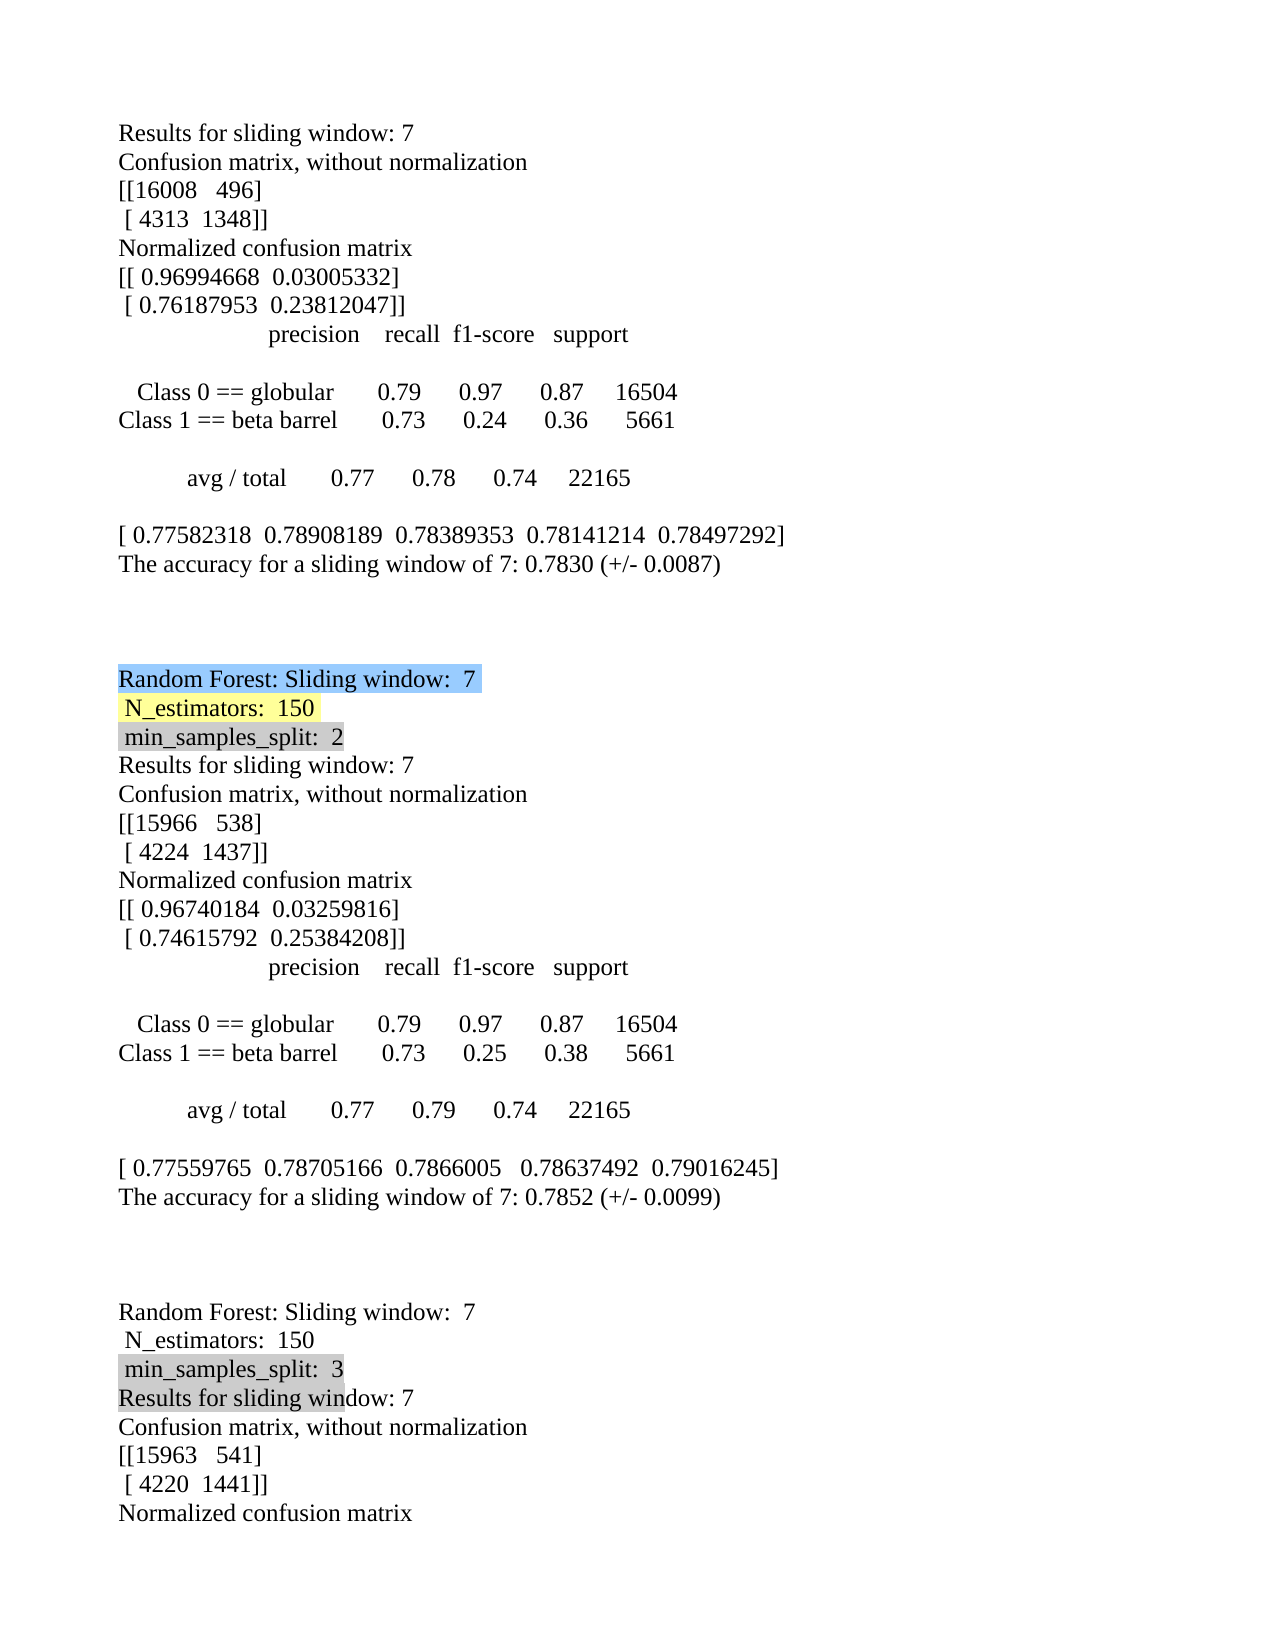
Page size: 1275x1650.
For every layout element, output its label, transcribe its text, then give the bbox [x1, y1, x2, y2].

text avg / total 0.77 0.78 0.74 22165 [118, 463, 1157, 492]
text min_samples_split: 3 [118, 1354, 1157, 1383]
text [ 0.74615792 0.25384208]] [118, 923, 1157, 952]
text [ 4224 1437]] [118, 837, 1157, 866]
text [[ 0.96740184 0.03259816] [118, 894, 1157, 923]
text N_estimators: 150 [118, 693, 1157, 722]
text min_samples_split: 2 [118, 722, 1157, 751]
text precision recall f1-score support [118, 319, 1157, 348]
text [ 0.76187953 0.23812047]] [118, 291, 1157, 319]
text Class 0 == globular 0.79 0.97 0.87 16504 [118, 1009, 1157, 1038]
text Random Forest: Sliding window: 7 [118, 664, 1157, 693]
text precision recall f1-score support [118, 952, 1157, 981]
text Confusion matrix, without normalization [118, 147, 1157, 176]
text [[16008 496] [118, 176, 1157, 204]
text Normalized confusion matrix [118, 233, 1157, 262]
text Results for sliding window: 7 [118, 1383, 1157, 1412]
text The accuracy for a sliding window of 7: 0.7852 (+/- 0.0099) [118, 1182, 1157, 1211]
text [[ 0.96994668 0.03005332] [118, 262, 1157, 291]
text [[15963 541] [118, 1441, 1157, 1469]
text Results for sliding window: 7 [118, 751, 1157, 779]
text Normalized confusion matrix [118, 866, 1157, 894]
text Results for sliding window: 7 [118, 118, 1157, 147]
text Confusion matrix, without normalization [118, 779, 1157, 808]
text [ 4220 1441]] [118, 1469, 1157, 1498]
text [[15966 538] [118, 808, 1157, 837]
text [ 0.77559765 0.78705166 0.7866005 0.78637492 0.79016245] [118, 1153, 1157, 1182]
text N_estimators: 150 [118, 1326, 1157, 1354]
text Class 1 == beta barrel 0.73 0.24 0.36 5661 [118, 406, 1157, 434]
text Class 0 == globular 0.79 0.97 0.87 16504 [118, 377, 1157, 406]
text The accuracy for a sliding window of 7: 0.7830 (+/- 0.0087) [118, 549, 1157, 578]
text Class 1 == beta barrel 0.73 0.25 0.38 5661 [118, 1038, 1157, 1067]
text [ 4313 1348]] [118, 204, 1157, 233]
text avg / total 0.77 0.79 0.74 22165 [118, 1096, 1157, 1124]
text Normalized confusion matrix [118, 1498, 1157, 1527]
text [ 0.77582318 0.78908189 0.78389353 0.78141214 0.78497292] [118, 521, 1157, 549]
text Confusion matrix, without normalization [118, 1412, 1157, 1441]
text Random Forest: Sliding window: 7 [118, 1297, 1157, 1326]
